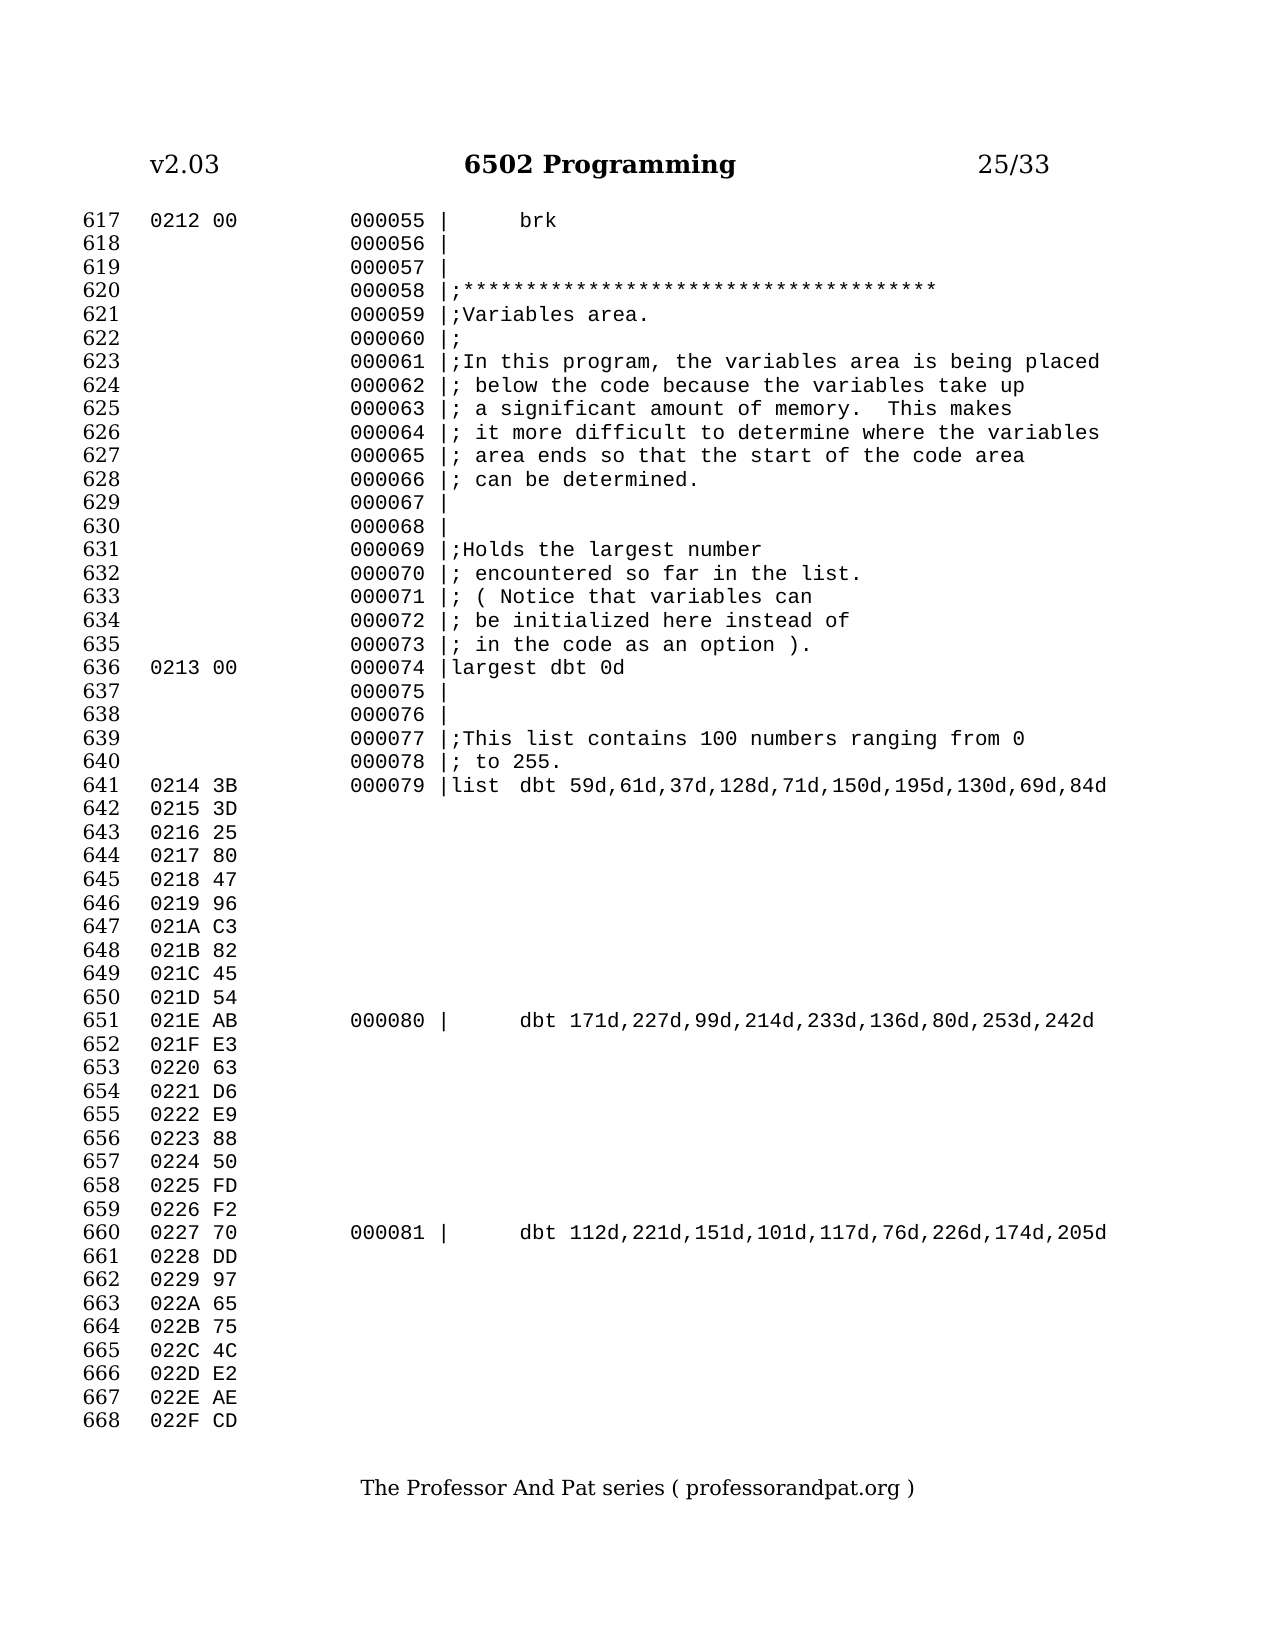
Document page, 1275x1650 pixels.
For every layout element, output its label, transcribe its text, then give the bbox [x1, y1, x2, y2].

text 000073 |; in the code as an option ). [150, 634, 1125, 657]
text 022F CD [150, 1411, 1125, 1434]
text 000067 | [150, 492, 1125, 516]
text 021D 54 [150, 987, 1125, 1010]
text 021A C3 [150, 916, 1125, 940]
text 0227 70 000081 | dbt 112d,221d,151d,101d,117d,76d,226d,174d,205d [150, 1222, 1125, 1246]
text 000064 |; it more difficult to determine where the variables [150, 422, 1125, 445]
text 0215 3D [150, 798, 1125, 822]
text 000059 |;Variables area. [150, 304, 1125, 328]
text 022A 65 [150, 1293, 1125, 1316]
text 0224 50 [150, 1152, 1125, 1175]
text 0223 88 [150, 1128, 1125, 1152]
text 0225 FD [150, 1175, 1125, 1199]
text 000061 |;In this program, the variables area is being placed [150, 351, 1125, 375]
text 0218 47 [150, 869, 1125, 893]
text 000057 | [150, 257, 1125, 281]
text 000069 |;Holds the largest number [150, 539, 1125, 563]
text 000078 |; to 255. [150, 751, 1125, 775]
text 000060 |; [150, 328, 1125, 351]
text 0217 80 [150, 846, 1125, 869]
text 0221 D6 [150, 1081, 1125, 1104]
text 0229 97 [150, 1269, 1125, 1293]
text 000071 |; ( Notice that variables can [150, 587, 1125, 610]
text 000077 |;This list contains 100 numbers ranging from 0 [150, 728, 1125, 751]
text 000058 |;************************************** [150, 281, 1125, 304]
text 000072 |; be initialized here instead of [150, 610, 1125, 634]
text 022E AE [150, 1387, 1125, 1411]
text 022B 75 [150, 1316, 1125, 1340]
text 0228 DD [150, 1246, 1125, 1269]
text 022D E2 [150, 1363, 1125, 1387]
text 0214 3B 000079 |list dbt 59d,61d,37d,128d,71d,150d,195d,130d,69d,84d [150, 775, 1125, 798]
text 0226 F2 [150, 1199, 1125, 1222]
text 000062 |; below the code because the variables take up [150, 375, 1125, 398]
text 0222 E9 [150, 1104, 1125, 1128]
text 000063 |; a significant amount of memory. This makes [150, 398, 1125, 422]
text 021E AB 000080 | dbt 171d,227d,99d,214d,233d,136d,80d,253d,242d [150, 1010, 1125, 1034]
text 000056 | [150, 233, 1125, 257]
text 000070 |; encountered so far in the list. [150, 563, 1125, 587]
text 021F E3 [150, 1034, 1125, 1057]
text 0216 25 [150, 822, 1125, 846]
text 000075 | [150, 681, 1125, 704]
text 000066 |; can be determined. [150, 469, 1125, 492]
text 000065 |; area ends so that the start of the code area [150, 445, 1125, 469]
text 021B 82 [150, 940, 1125, 963]
text 000068 | [150, 516, 1125, 539]
text 000076 | [150, 704, 1125, 728]
text 0213 00 000074 |largest dbt 0d [150, 657, 1125, 681]
text 0219 96 [150, 893, 1125, 916]
text 022C 4C [150, 1340, 1125, 1363]
text 0220 63 [150, 1057, 1125, 1081]
text 0212 00 000055 | brk [150, 210, 1125, 233]
text 021C 45 [150, 963, 1125, 987]
